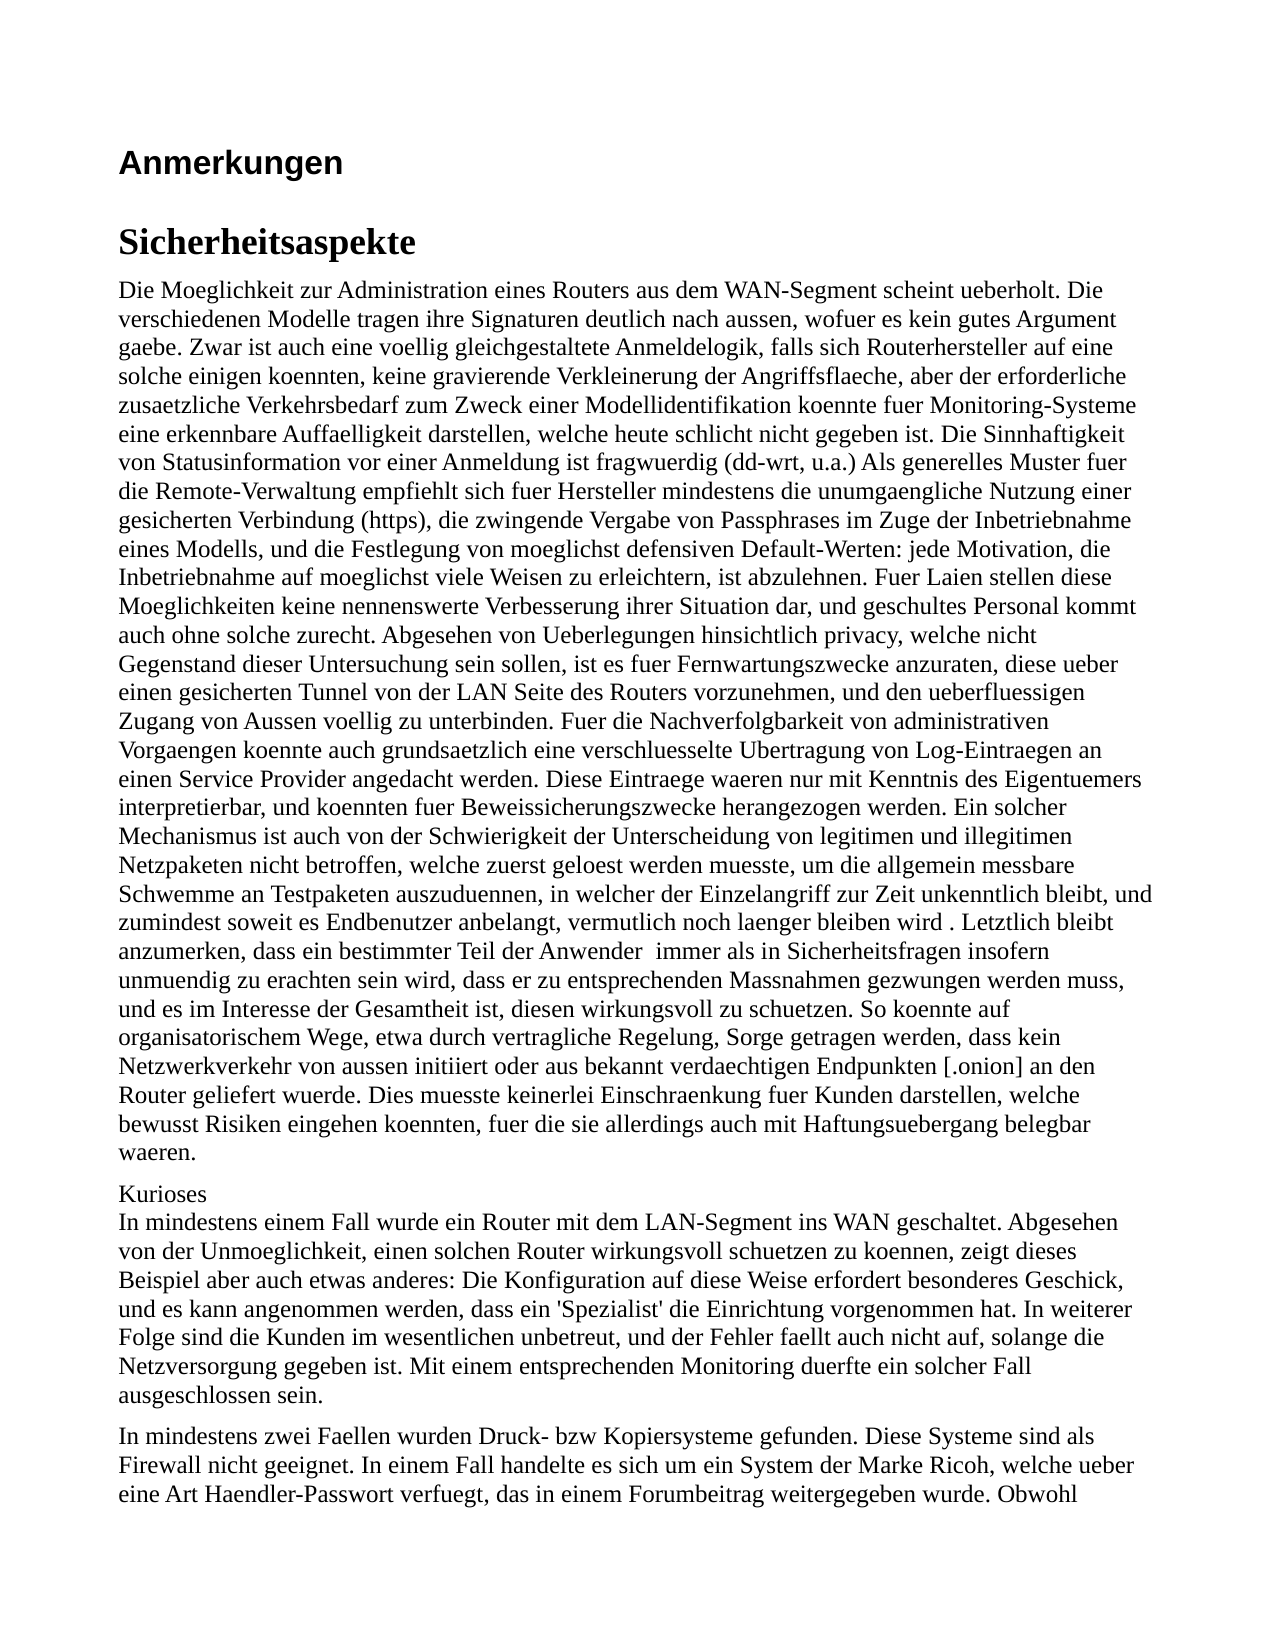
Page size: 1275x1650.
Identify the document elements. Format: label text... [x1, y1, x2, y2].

subtitle Kurioses [118, 1179, 1157, 1207]
text In mindestens zwei Faellen wurden Druck- bzw Kopiersysteme gefunden. Diese Systeme sind als Firewall nicht geeignet. In einem Fall handelte es sich um ein System der Marke Ricoh, welche ueber eine Art Haendler-Passwort verfuegt, das in einem Forumbeitrag weitergegeben wurde. Obwohl [118, 1421, 1157, 1507]
text Die Moeglichkeit zur Administration eines Routers aus dem WAN-Segment scheint ueberholt. Die verschiedenen Modelle tragen ihre Signaturen deutlich nach aussen, wofuer es kein gutes Argument gaebe. Zwar ist auch eine voellig gleichgestaltete Anmeldelogik, falls sich Routerhersteller auf eine solche einigen koennten, keine gravierende Verkleinerung der Angriffsflaeche, aber der erforderliche zusaetzliche Verkehrsbedarf zum Zweck einer Modellidentifikation koennte fuer Monitoring-Systeme eine erkennbare Auffaelligkeit darstellen, welche heute schlicht nicht gegeben ist. Die Sinnhaftigkeit von Statusinformation vor einer Anmeldung ist fragwuerdig (dd-wrt, u.a.) Als generelles Muster fuer die Remote-Verwaltung empfiehlt sich fuer Hersteller mindestens die unumgaengliche Nutzung einer gesicherten Verbindung (https), die zwingende Vergabe von Passphrases im Zuge der Inbetriebnahme eines Modells, und die Festlegung von moeglichst defensiven Default-Werten: jede Motivation, die Inbetriebnahme auf moeglichst viele Weisen zu erleichtern, ist abzulehnen. Fuer Laien stellen diese Moeglichkeiten keine nennenswerte Verbesserung ihrer Situation dar, und geschultes Personal kommt auch ohne solche zurecht. Abgesehen von Ueberlegungen hinsichtlich privacy, welche nicht Gegenstand dieser Untersuchung sein sollen, ist es fuer Fernwartungszwecke anzuraten, diese ueber einen gesicherten Tunnel von der LAN Seite des Routers vorzunehmen, und den ueberfluessigen Zugang von Aussen voellig zu unterbinden. Fuer die Nachverfolgbarkeit von administrativen Vorgaengen koennte auch grundsaetzlich eine verschluesselte Ubertragung von Log-Eintraegen an einen Service Provider angedacht werden. Diese Eintraege waeren nur mit Kenntnis des Eigentuemers interpretierbar, und koennten fuer Beweissicherungszwecke herangezogen werden. Ein solcher Mechanismus ist auch von der Schwierigkeit der Unterscheidung von legitimen und illegitimen Netzpaketen nicht betroffen, welche zuerst geloest werden muesste, um die allgemein messbare Schwemme an Testpaketen auszuduennen, in welcher der Einzelangriff zur Zeit unkenntlich bleibt, und zumindest soweit es Endbenutzer anbelangt, vermutlich noch laenger bleiben wird . Letztlich bleibt anzumerken, dass ein bestimmter Teil der Anwender immer als in Sicherheitsfragen insofern unmuendig zu erachten sein wird, dass er zu entsprechenden Massnahmen gezwungen werden muss, und es im Interesse der Gesamtheit ist, diesen wirkungsvoll zu schuetzen. So koennte auf organisatorischem Wege, etwa durch vertragliche Regelung, Sorge getragen werden, dass kein Netzwerkverkehr von aussen initiiert oder aus bekannt verdaechtigen Endpunkten [.onion] an den Router geliefert wuerde. Dies muesste keinerlei Einschraenkung fuer Kunden darstellen, welche bewusst Risiken eingehen koennten, fuer die sie allerdings auch mit Haftungsuebergang belegbar waeren. [118, 275, 1157, 1166]
text In mindestens einem Fall wurde ein Router mit dem LAN-Segment ins WAN geschaltet. Abgesehen von der Unmoeglichkeit, einen solchen Router wirkungsvoll schuetzen zu koennen, zeigt dieses Beispiel aber auch etwas anderes: Die Konfiguration auf diese Weise erfordert besonderes Geschick, und es kann angenommen werden, dass ein 'Spezialist' die Einrichtung vorgenommen hat. In weiterer Folge sind die Kunden im wesentlichen unbetreut, und der Fehler faellt auch nicht auf, solange die Netzversorgung gegeben ist. Mit einem entsprechenden Monitoring duerfte ein solcher Fall ausgeschlossen sein. [118, 1207, 1157, 1409]
subtitle Anmerkungen [118, 143, 1157, 182]
subtitle Sicherheitsaspekte [118, 219, 1157, 262]
